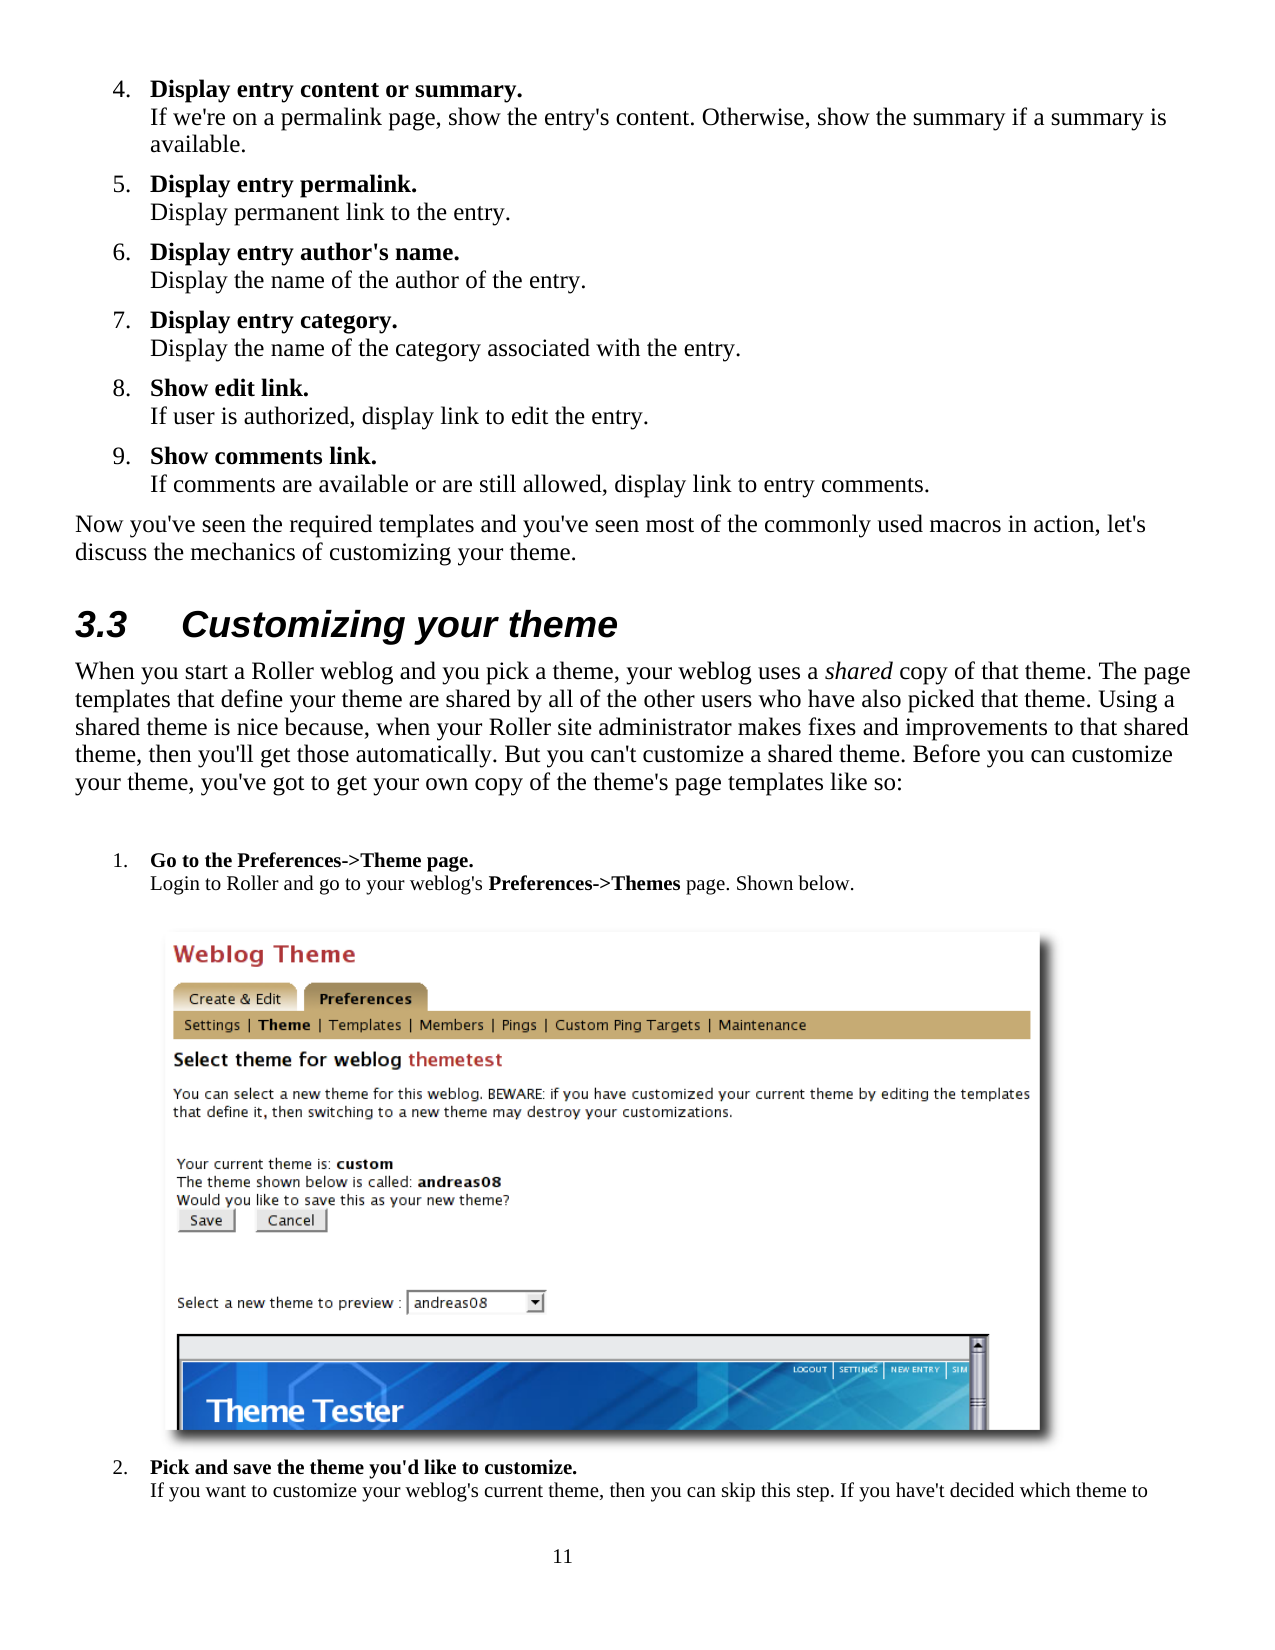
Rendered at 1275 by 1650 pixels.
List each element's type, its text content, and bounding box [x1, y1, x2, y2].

subtitle Customizing your theme [75, 603, 1200, 645]
list Show comments link. If comments are available or are still allowed, display link to entry comments. [112, 442, 1200, 498]
picture [157, 924, 1067, 1456]
list Go to the Preferences->Theme page. Login to Roller and go to your weblog's Preferences->Themes page. Shown below. [112, 849, 1200, 918]
list Display entry content or summary. If we're on a permalink page, show the entry's content. Otherwise, show the summary if a summary is available. [112, 75, 1200, 158]
list Display entry author's name. Display the name of the author of the entry. [112, 238, 1200, 294]
list Pick and save the theme you'd like to customize. If you want to customize your weblog's current theme, then you can skip this step. If you have't decided which theme to [112, 931, 1200, 1502]
text When you start a Roller weblog and you pick a theme, your weblog uses a shared copy of that theme. The page templates that define your theme are shared by all of the other users who have also picked that theme. Using a shared theme is nice because, when your Roller site administrator makes fixes and improvements to that shared theme, then you'll get those automatically. But you can't customize a shared theme. Before you can customize your theme, you've got to get your own copy of the theme's page templates like so: [75, 657, 1200, 796]
text Now you've seen the required templates and you've seen most of the commonly used macros in action, let's discuss the mechanics of customizing your theme. [75, 510, 1200, 566]
list Display entry category. Display the name of the category associated with the entry. [112, 306, 1200, 362]
list Display entry permalink. Display permanent link to the entry. [112, 171, 1200, 226]
list Show edit link. If user is authorized, display link to edit the entry. [112, 374, 1200, 430]
